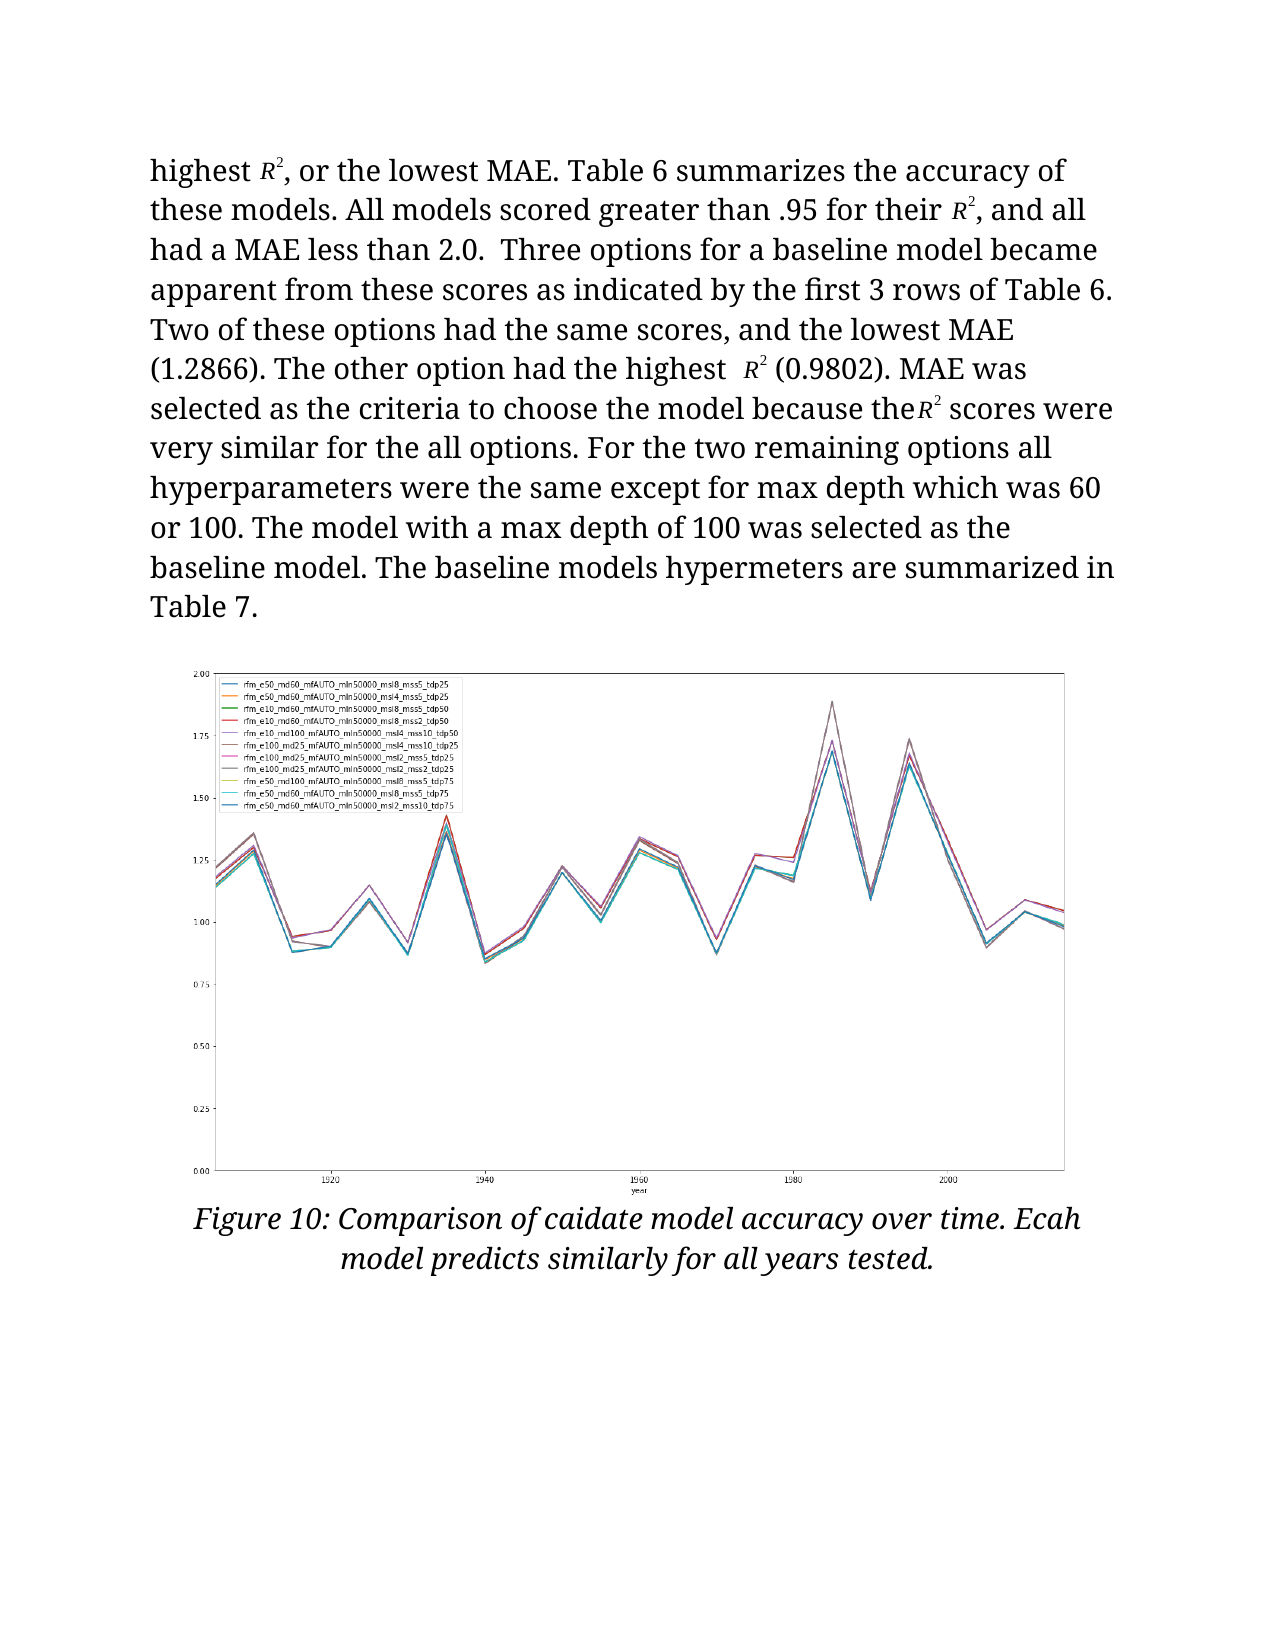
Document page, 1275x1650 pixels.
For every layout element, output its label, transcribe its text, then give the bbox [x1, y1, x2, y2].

picture [187, 666, 1068, 1199]
text Figure 10: Comparison of caidate model accuracy over time. Ecah model predicts similarly for all years tested. [150, 1199, 1125, 1278]
text The accuracy of all baseline options was examined over time, and all models had similar performance year to year(Figure 10). The baseline model could be chosen from the candidates based on the highest , or the lowest MAE. Table 6 summarizes the accuracy of these models. All models scored greater than .95 for their , and all had a MAE less than 2.0. Three options for a baseline model became apparent from these scores as indicated by the first 3 rows of Table 6. Two of these options had the same scores, and the lowest MAE (1.2866). The other option had the highest (0.9802). MAE was selected as the criteria to choose the model because the scores were very similar for the all options. For the two remaining options all hyperparameters were the same except for max depth which was 60 or 100. The model with a max depth of 100 was selected as the baseline model. The baseline models hypermeters are summarized in Table 7. [150, 150, 1125, 626]
